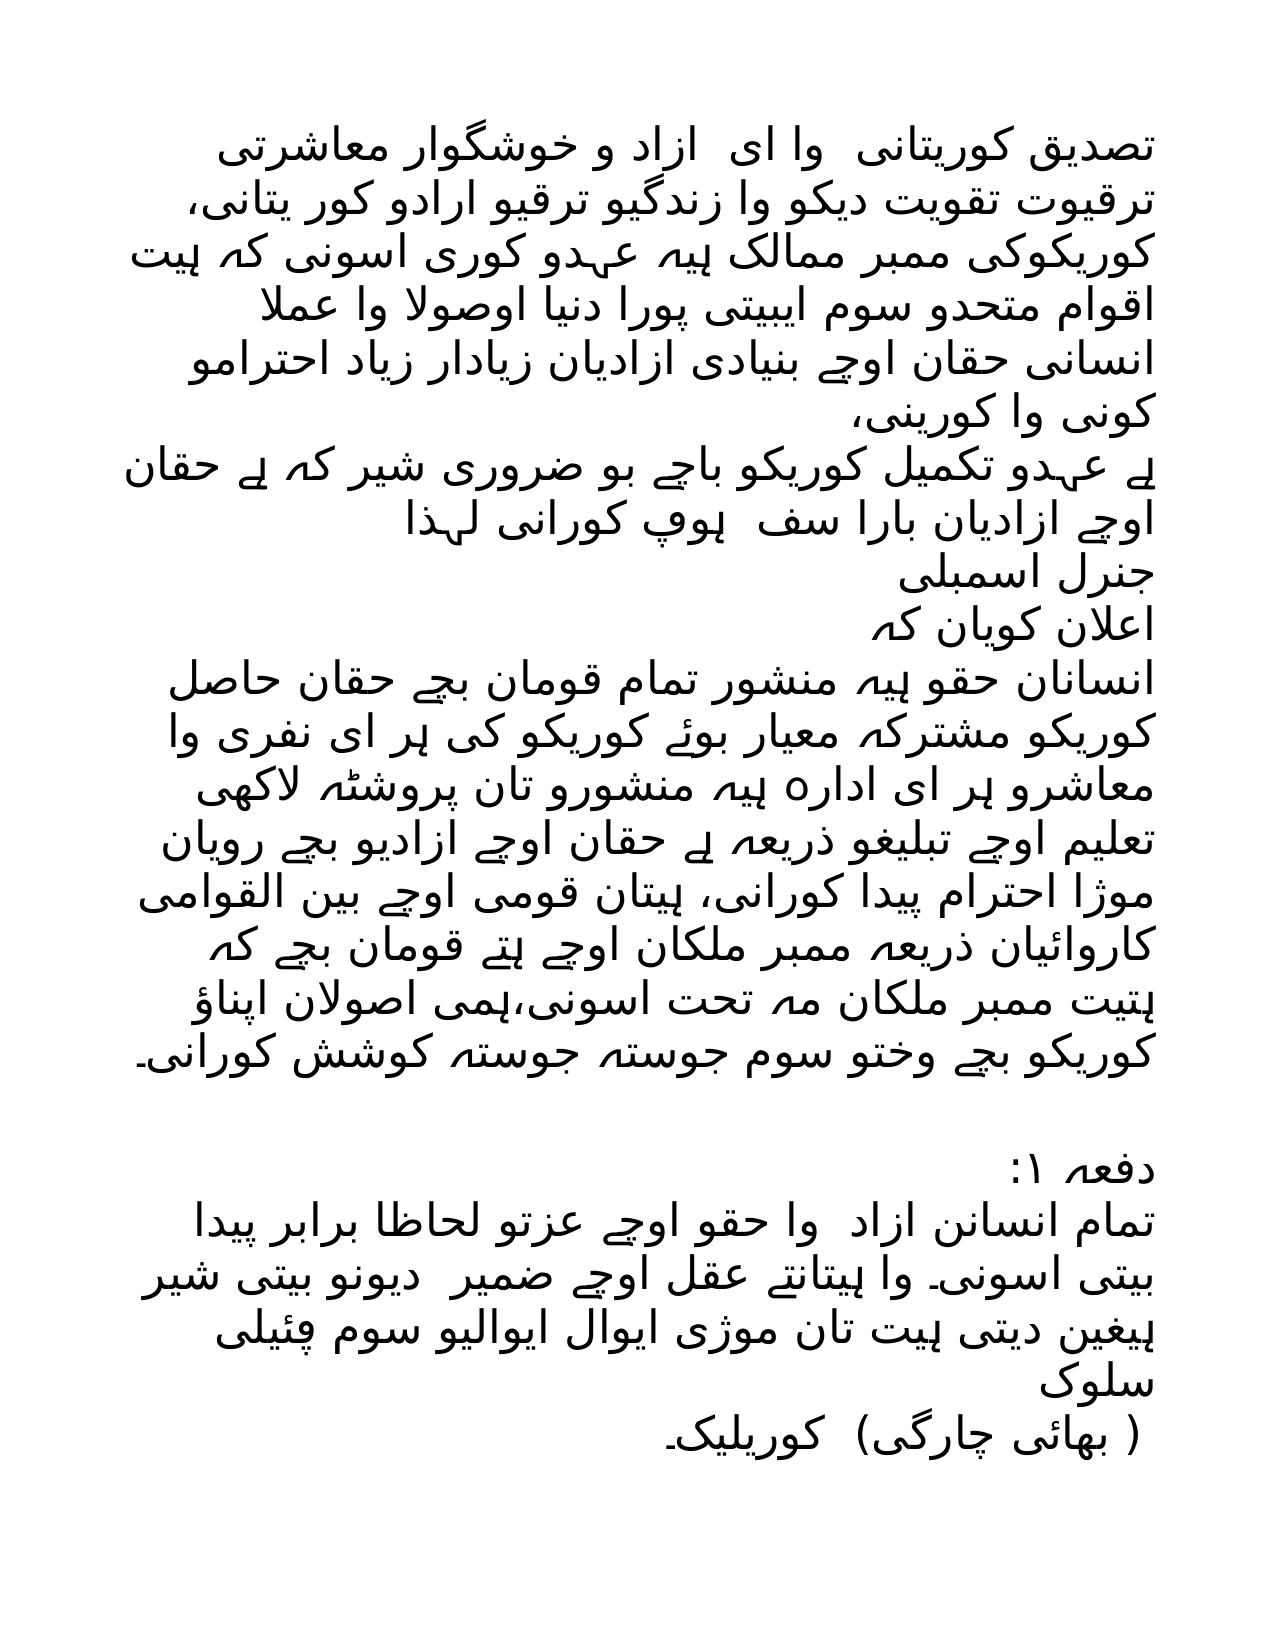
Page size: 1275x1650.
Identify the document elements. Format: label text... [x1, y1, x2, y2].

text اعلان کویان کہ [118, 598, 1157, 651]
text دفعہ ۱: [118, 1141, 1157, 1194]
text تمام انسانن ازاد وا حقو اوچے عزتو لحاظا برابر پیدا بیتی اسونی۔ وا ہیتانتے عقل اوچے ضمیر دیونو بیتی شیر ہیغین دیتی ہیت تان موژی ایوال ایوالیو سوم ڥئیلی سلوک [118, 1194, 1157, 1407]
text ہے عہدو تکمیل کوریکو باچے بو ضروری شیر کہ ہے حقان اوچے ازادیان بارا سف ہوڥ کورانی لہذا [118, 438, 1157, 545]
text ( بھائی چارگی) کوریلیک۔ [118, 1407, 1157, 1461]
text جنرل اسمبلی [118, 545, 1157, 598]
text تصدیق کوریتانی وا ای ازاد و خوشگوار معاشرتی ترقیوت تقویت دیکو وا زندگیو ترقیو ارادو کور یتانی، [118, 118, 1157, 225]
text کوریکوکی ممبر ممالک ہیہ عہدو کوری اسونی کہ ہیت اقوام متحدو سوم ایبیتی پورا دنیا اوصولا وا عملا انسانی حقان اوچے بنیادی ازادیان زیادار زیاد احترامو کونی وا کورینی، [118, 225, 1157, 438]
text انسانان حقو ہیہ منشور تمام قومان بچے حقان حاصل کوریکو مشترکہ معیار بوئے کوریکو کی ہر ای نفری وا معاشرو ہر ای ادارہ ہیہ منشورو تان پروشٹہ لاکھی تعلیم اوچے تبلیغو ذریعہ ہے حقان اوچے ازادیو بچے رویان موژا احترام پیدا کورانی، ہیتان قومی اوچے بین القوامی کاروائیان ذریعہ ممبر ملکان اوچے ہتے قومان بچے کہ ہتیت ممبر ملکان مہ تحت اسونی،ہمی اصولان اپناؤ کوریکو بچے وختو سوم جوستہ جوستہ کوشش کورانی۔ [118, 651, 1157, 1078]
